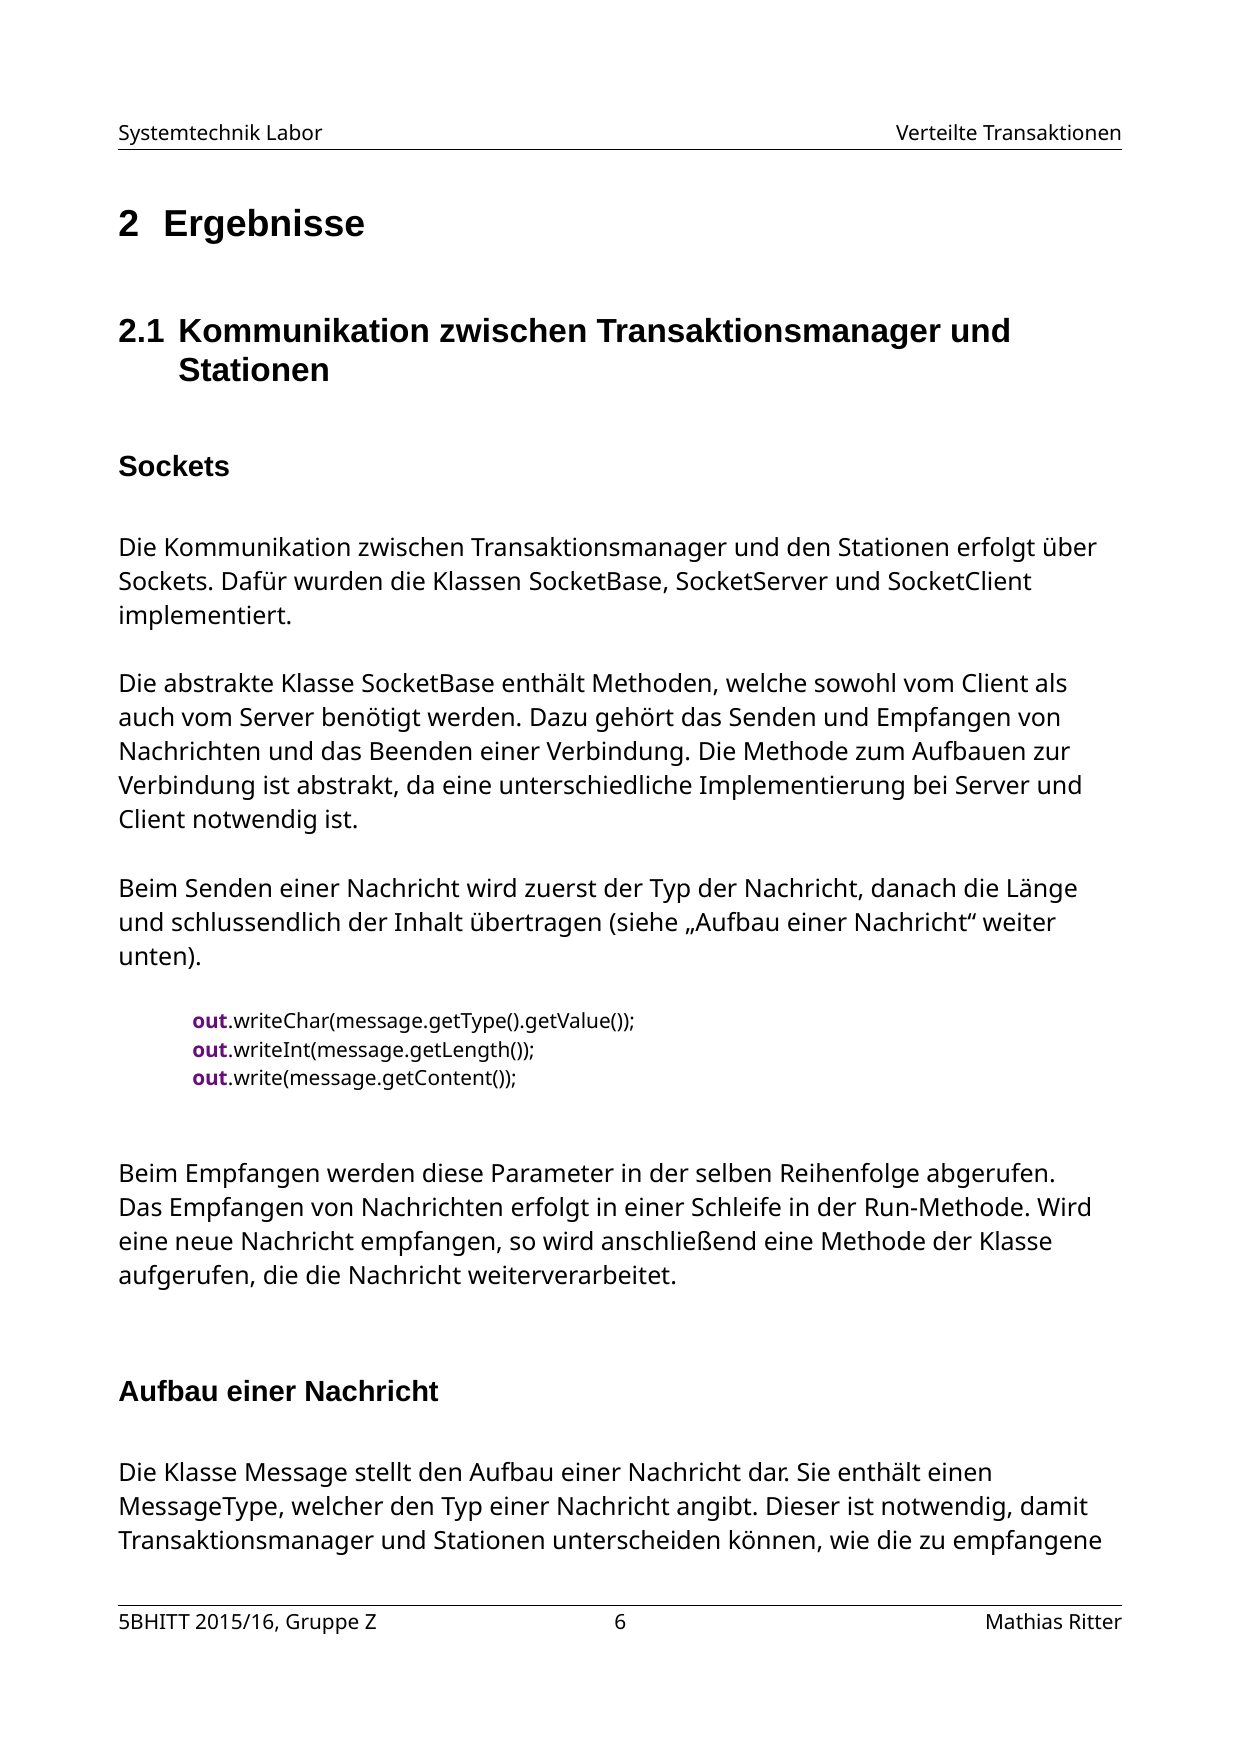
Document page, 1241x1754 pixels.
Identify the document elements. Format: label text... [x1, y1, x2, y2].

text out.writeInt(message.getLength()); [118, 1035, 1122, 1063]
subtitle Ergebnisse [118, 201, 1122, 244]
subtitle Sockets [118, 449, 1122, 483]
text Beim Empfangen werden diese Parameter in der selben Reihenfolge abgerufen. [118, 1155, 1122, 1189]
subtitle Kommunikation zwischen Transaktionsmanager und Stationen [118, 311, 1122, 388]
subtitle Aufbau einer Nachricht [118, 1374, 1122, 1408]
text Die abstrakte Klasse SocketBase enthält Methoden, welche sowohl vom Client als auch vom Server benötigt werden. Dazu gehört das Senden und Empfangen von Nachrichten und das Beenden einer Verbindung. Die Methode zum Aufbauen zur Verbindung ist abstrakt, da eine unterschiedliche Implementierung bei Server und Client notwendig ist. [118, 666, 1122, 836]
text Das Empfangen von Nachrichten erfolgt in einer Schleife in der Run-Methode. Wird eine neue Nachricht empfangen, so wird anschließend eine Methode der Klasse aufgerufen, die die Nachricht weiterverarbeitet. [118, 1189, 1122, 1292]
text Die Kommunikation zwischen Transaktionsmanager und den Stationen erfolgt über Sockets. Dafür wurden die Klassen SocketBase, SocketServer und SocketClient implementiert. [118, 529, 1122, 632]
text Die Klasse Message stellt den Aufbau einer Nachricht dar. Sie enthält einen MessageType, welcher den Typ einer Nachricht angibt. Dieser ist notwendig, damit Transaktionsmanager und Stationen unterscheiden können, wie die zu empfangene [118, 1454, 1122, 1557]
text out.writeChar(message.getType().getValue()); [118, 1006, 1122, 1035]
text out.write(message.getContent()); [118, 1063, 1122, 1092]
text Beim Senden einer Nachricht wird zuerst der Typ der Nachricht, danach die Länge und schlussendlich der Inhalt übertragen (siehe „Aufbau einer Nachricht“ weiter unten). [118, 870, 1122, 972]
